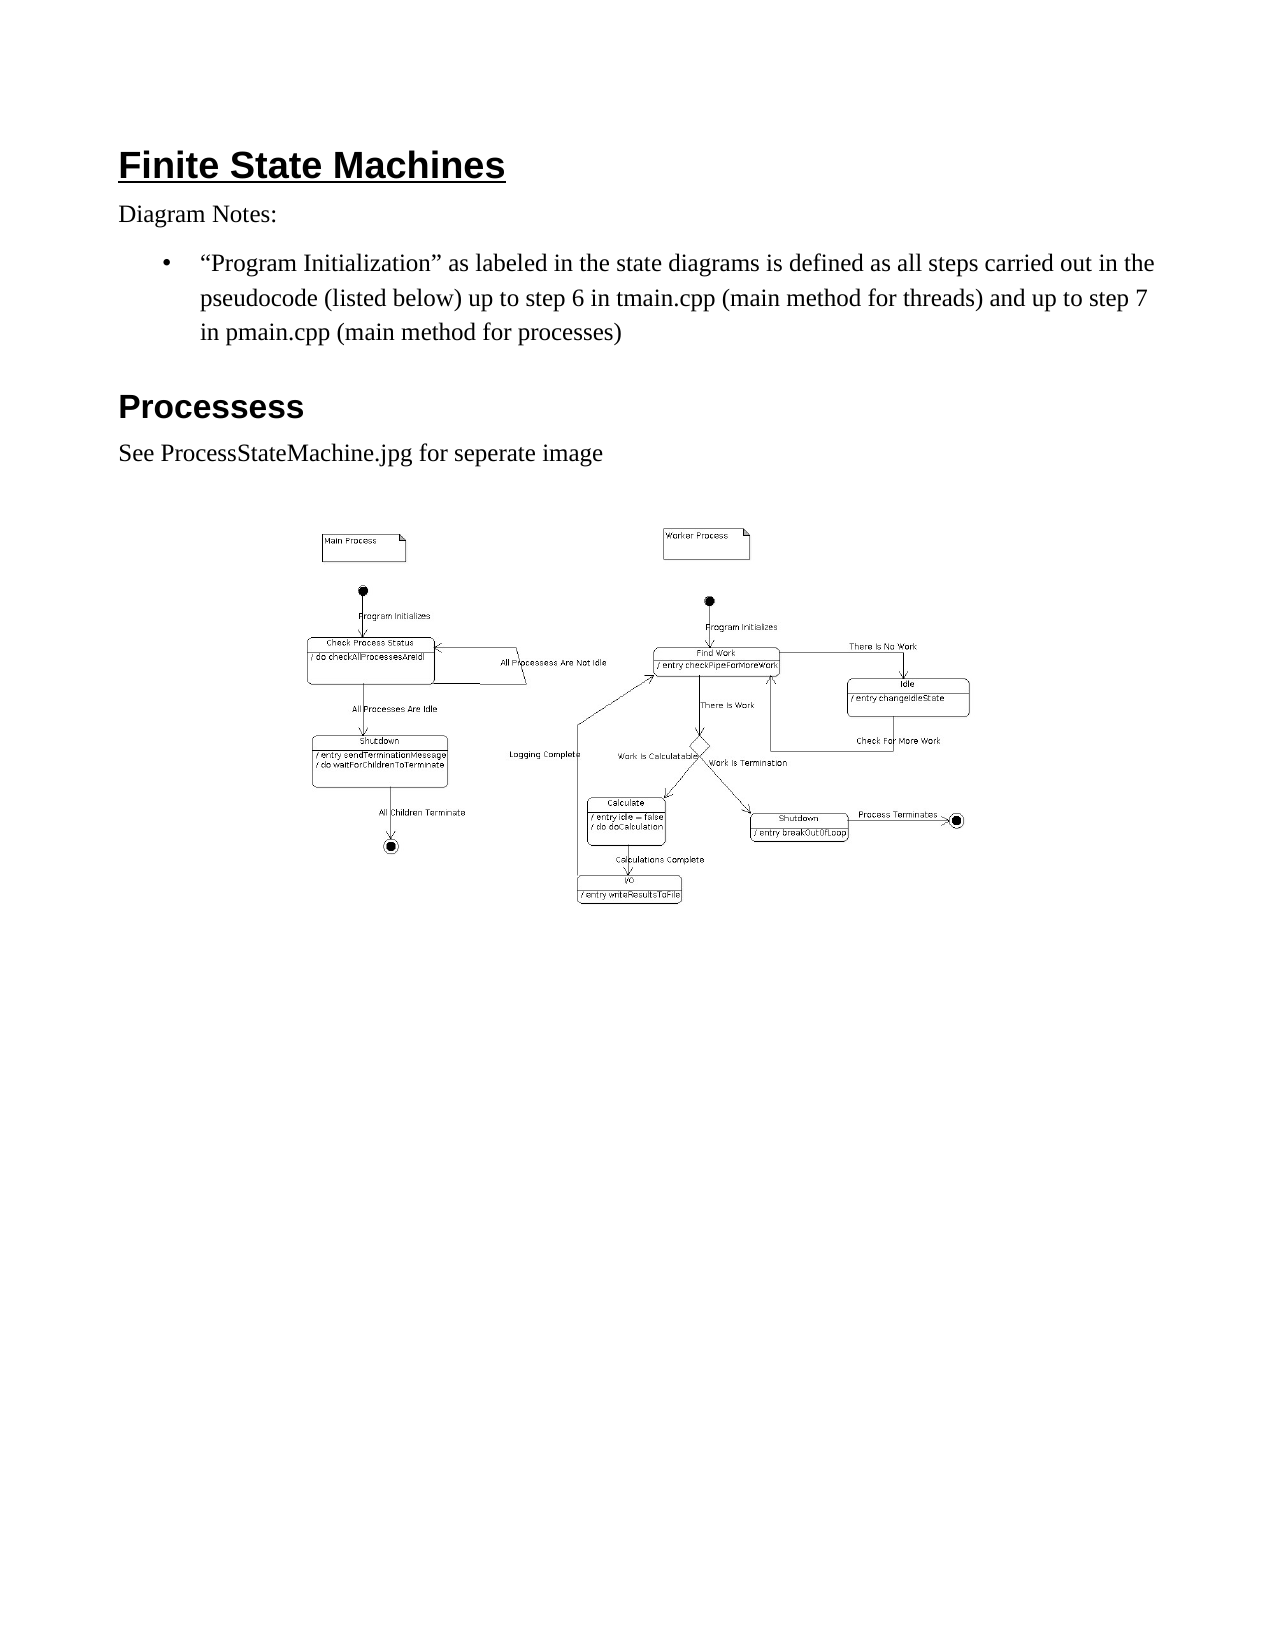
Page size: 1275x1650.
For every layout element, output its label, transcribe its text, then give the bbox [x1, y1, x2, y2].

list “Program Initialization” as labeled in the state diagrams is defined as all steps carried out in the pseudocode (listed below) up to step 6 in tmain.cpp (main method for threads) and up to step 7 in pmain.cpp (main method for processes) [162, 248, 1157, 346]
text Diagram Notes: [118, 199, 1157, 228]
text See ProcessStateMachine.jpg for seperate image [118, 438, 1157, 467]
subtitle Finite State Machines [118, 143, 1157, 187]
subtitle Processess [118, 387, 1157, 426]
